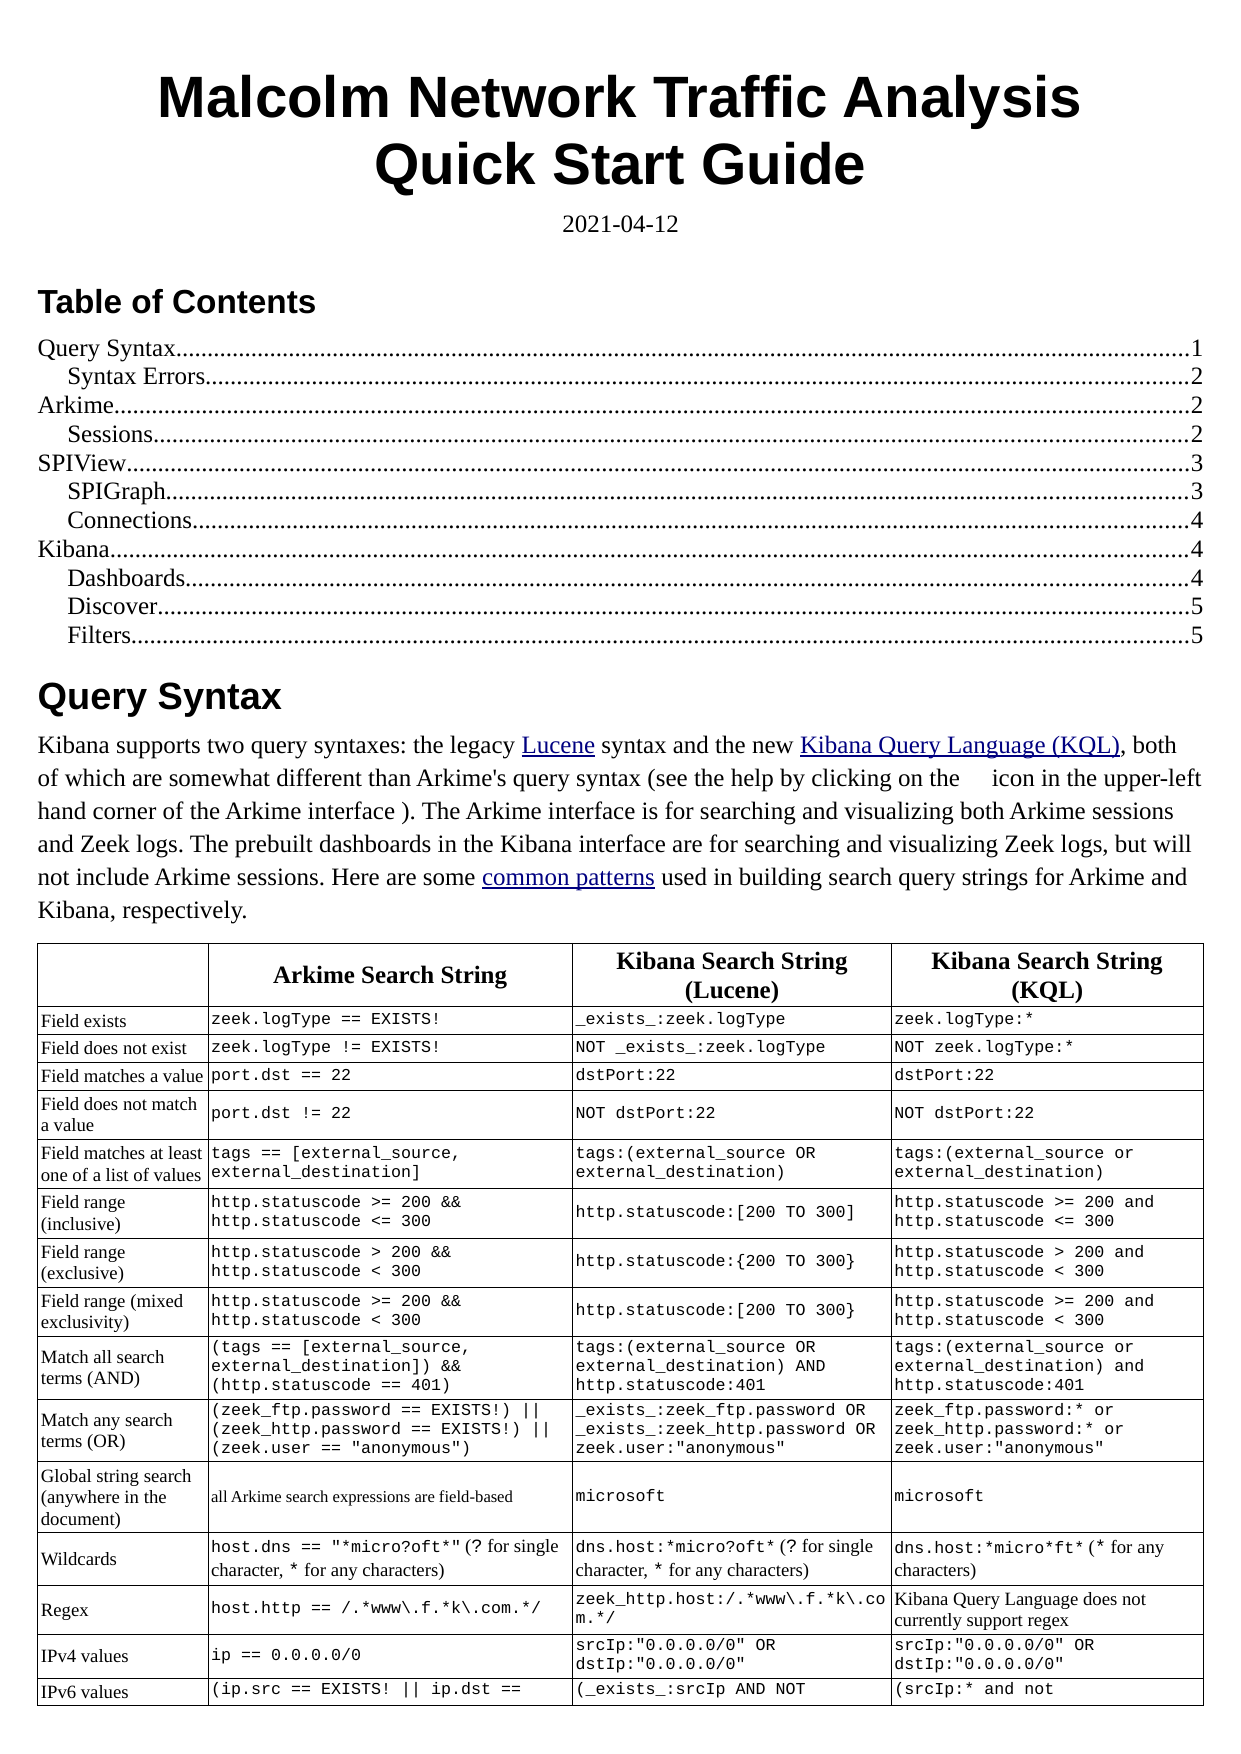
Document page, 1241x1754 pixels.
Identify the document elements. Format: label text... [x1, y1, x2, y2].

table_cell _exists_:zeek_ftp.password OR _exists_:zeek_http.password OR zeek.user:"anonymous" [573, 1400, 891, 1461]
table_cell host.http == /.*www\.f.*k\.com.*/ [209, 1586, 572, 1634]
table_cell zeek.logType:* [892, 1007, 1203, 1034]
table_cell NOT dstPort:22 [892, 1091, 1203, 1139]
table_cell http.statuscode >= 200 && http.statuscode < 300 [209, 1288, 572, 1336]
text Arkime 2 [37, 390, 1203, 419]
table_cell http.statuscode >= 200 && http.statuscode <= 300 [209, 1189, 572, 1237]
table_cell Global string search (anywhere in the document) [38, 1462, 208, 1532]
table_cell (_exists_:srcIp AND NOT [573, 1679, 891, 1705]
table_cell NOT _exists_:zeek.logType [573, 1035, 891, 1062]
table_cell IPv4 values [38, 1635, 208, 1678]
title Malcolm Network Traffic Analysis Quick Start Guide [37, 62, 1203, 197]
table_cell http.statuscode >= 200 and http.statuscode <= 300 [892, 1189, 1203, 1237]
table_cell http.statuscode:[200 TO 300] [573, 1189, 891, 1237]
table_cell Field does not match a value [38, 1091, 208, 1139]
table_cell dns.host:*micro*ft* (* for any characters) [892, 1533, 1203, 1584]
table_cell (tags == [external_source, external_destination]) && (http.statuscode == 401) [209, 1337, 572, 1399]
table_cell http.statuscode:{200 TO 300} [573, 1239, 891, 1287]
table_cell http.statuscode >= 200 and http.statuscode < 300 [892, 1288, 1203, 1336]
table_cell zeek_ftp.password:* or zeek_http.password:* or zeek.user:"anonymous" [892, 1400, 1203, 1461]
text Connections 4 [67, 505, 1203, 534]
table_header [38, 944, 208, 1006]
table_cell NOT zeek.logType:* [892, 1035, 1203, 1062]
table_cell NOT dstPort:22 [573, 1091, 891, 1139]
table_cell Regex [38, 1586, 208, 1634]
table_cell IPv6 values [38, 1679, 208, 1705]
table_cell Field matches a value [38, 1063, 208, 1089]
table_cell microsoft [573, 1462, 891, 1532]
table_cell dns.host:*micro?oft* (? for single character, * for any characters) [573, 1533, 891, 1584]
table_cell microsoft [892, 1462, 1203, 1532]
table_cell tags:(external_source OR external_destination) AND http.statuscode:401 [573, 1337, 891, 1399]
text Kibana supports two query syntaxes: the legacy Lucene syntax and the new Kibana Query Language (KQL), both of which are somewhat different than Arkime's query syntax (see the help by clicking on the 🦉 icon in the upper-left hand corner of the Arkime interface ). The Arkime interface is for searching and visualizing both Arkime sessions and Zeek logs. The prebuilt dashboards in the Kibana interface are for searching and visualizing Zeek logs, but will not include Arkime sessions. Here are some common patterns used in building search query strings for Arkime and Kibana, respectively. [37, 730, 1203, 924]
table_cell dstPort:22 [892, 1063, 1203, 1089]
table_cell ip == 0.0.0.0/0 [209, 1635, 572, 1678]
text Dashboards 4 [67, 563, 1203, 591]
table_cell host.dns == "*micro?oft*" (? for single character, * for any characters) [209, 1533, 572, 1584]
table_cell Field does not exist [38, 1035, 208, 1062]
text 2021-04-12 [37, 209, 1203, 238]
table_cell Kibana Query Language does not currently support regex [892, 1586, 1203, 1634]
text Syntax Errors 2 [67, 361, 1203, 390]
table_cell Field range (mixed exclusivity) [38, 1288, 208, 1336]
table_cell Match any search terms (OR) [38, 1400, 208, 1461]
text Kibana 4 [37, 534, 1203, 563]
table_cell tags:(external_source OR external_destination) [573, 1140, 891, 1188]
table_cell srcIp:"0.0.0.0/0" OR dstIp:"0.0.0.0/0" [573, 1635, 891, 1678]
table_cell Field exists [38, 1007, 208, 1034]
text SPIGraph 3 [67, 476, 1203, 505]
table_cell zeek_http.host:/.*www\.f.*k\.com.*/ [573, 1586, 891, 1634]
table_cell port.dst == 22 [209, 1063, 572, 1089]
text Discover 5 [67, 591, 1203, 620]
table_cell tags:(external_source or external_destination) and http.statuscode:401 [892, 1337, 1203, 1399]
table_cell all Arkime search expressions are field-based [209, 1462, 572, 1532]
table_cell zeek.logType != EXISTS! [209, 1035, 572, 1062]
text Query Syntax 1 [37, 333, 1203, 361]
table_cell (zeek_ftp.password == EXISTS!) || (zeek_http.password == EXISTS!) || (zeek.user == "anonymous") [209, 1400, 572, 1461]
table_cell Match all search terms (AND) [38, 1337, 208, 1399]
table_cell Wildcards [38, 1533, 208, 1584]
table_cell (ip.src == EXISTS! || ip.dst == [209, 1679, 572, 1705]
table_cell port.dst != 22 [209, 1091, 572, 1139]
table_header Arkime Search String [209, 944, 572, 1006]
text SPIView 3 [37, 448, 1203, 476]
table_cell (srcIp:* and not [892, 1679, 1203, 1705]
subtitle Table of Contents [37, 282, 1203, 320]
text Sessions 2 [67, 419, 1203, 448]
table_cell _exists_:zeek.logType [573, 1007, 891, 1034]
text Filters 5 [67, 620, 1203, 649]
table_cell Field matches at least one of a list of values [38, 1140, 208, 1188]
table_cell Field range (exclusive) [38, 1239, 208, 1287]
table_cell http.statuscode:[200 TO 300} [573, 1288, 891, 1336]
table_cell tags:(external_source or external_destination) [892, 1140, 1203, 1188]
table_cell tags == [external_source, external_destination] [209, 1140, 572, 1188]
table_cell http.statuscode > 200 and http.statuscode < 300 [892, 1239, 1203, 1287]
table_cell zeek.logType == EXISTS! [209, 1007, 572, 1034]
table_cell http.statuscode > 200 && http.statuscode < 300 [209, 1239, 572, 1287]
table_cell srcIp:"0.0.0.0/0" OR dstIp:"0.0.0.0/0" [892, 1635, 1203, 1678]
subtitle Query Syntax [37, 674, 1203, 718]
table_cell Field range (inclusive) [38, 1189, 208, 1237]
table_header Kibana Search String (Lucene) [573, 944, 891, 1006]
table_header Kibana Search String (KQL) [892, 944, 1203, 1006]
table_cell dstPort:22 [573, 1063, 891, 1089]
